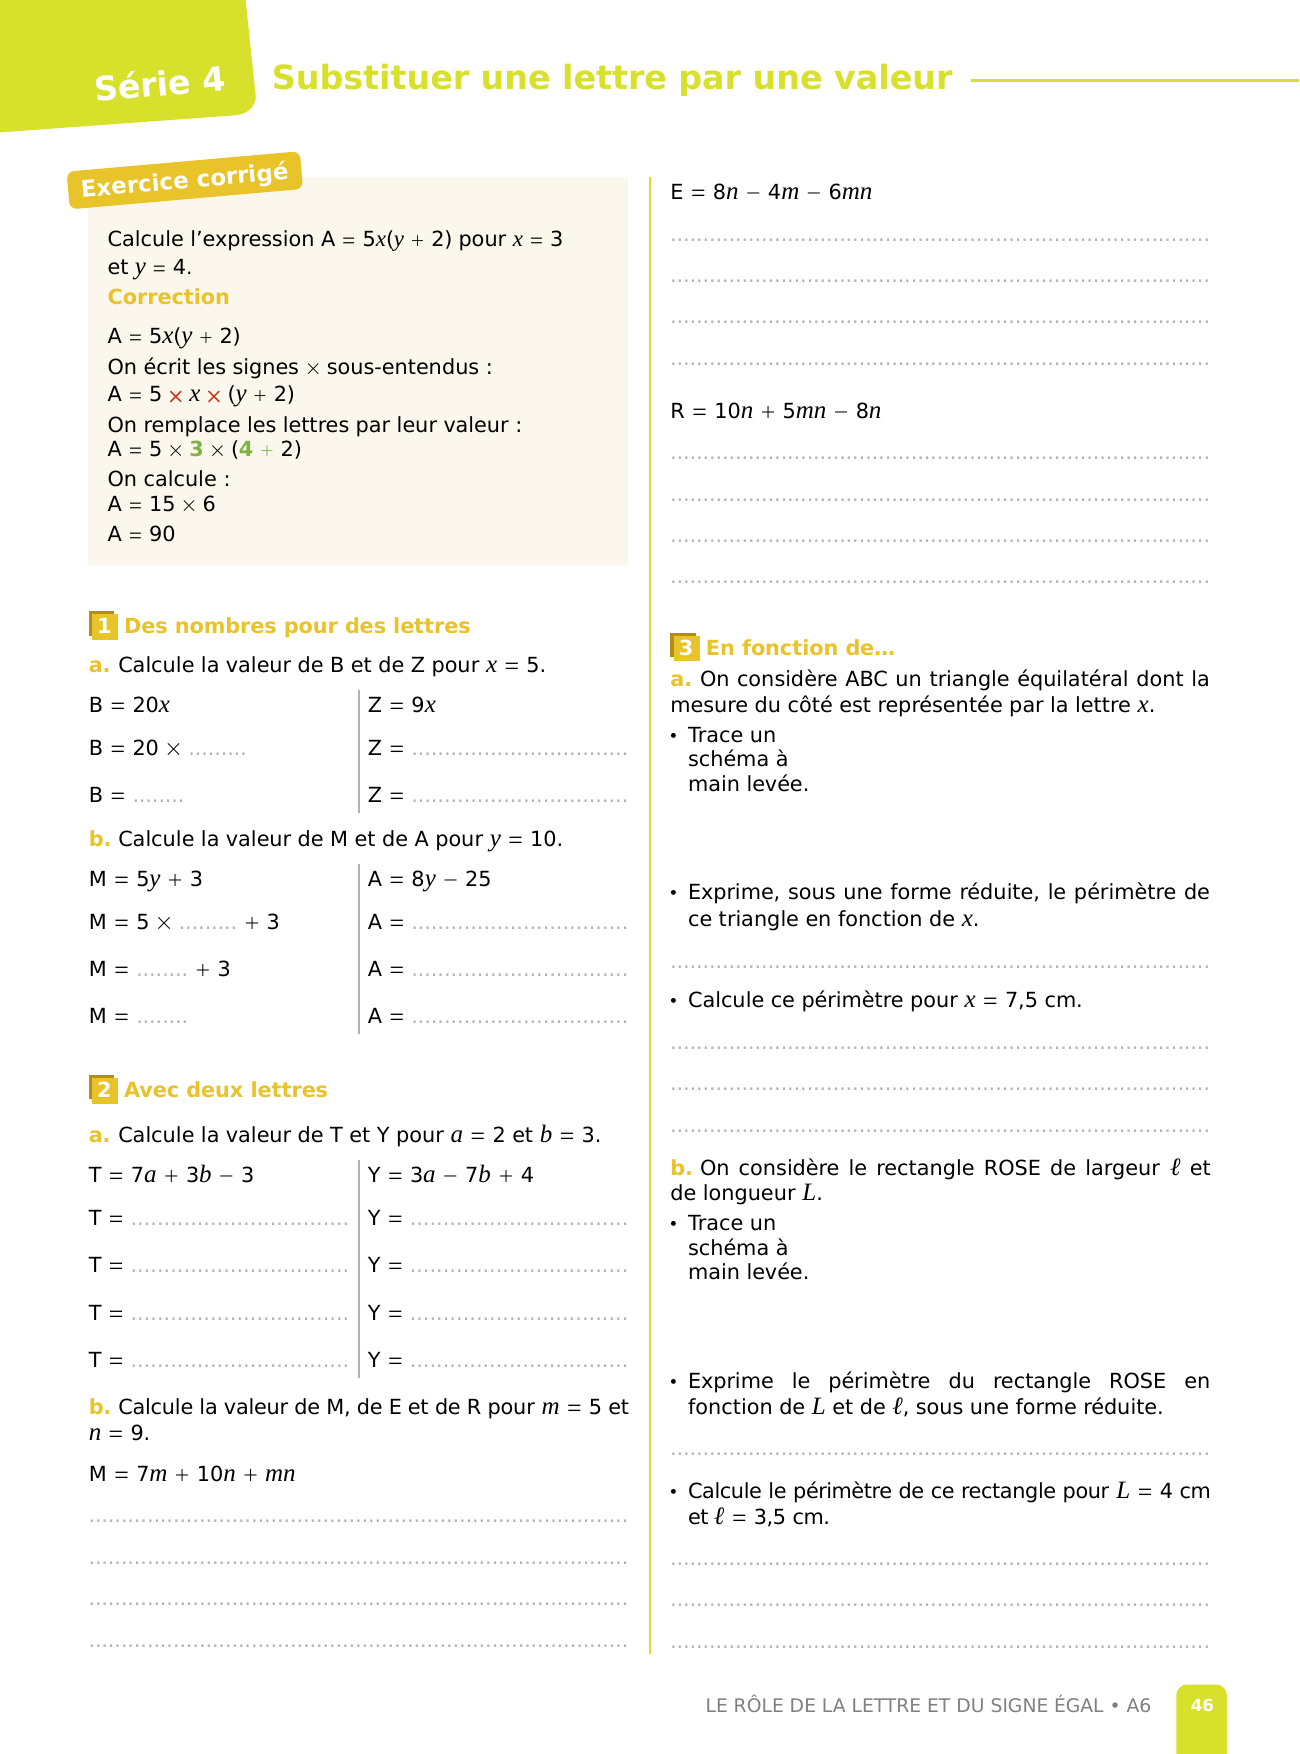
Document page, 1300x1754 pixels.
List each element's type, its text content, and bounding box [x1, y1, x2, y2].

list M = 7m  10n  mn [88, 1445, 629, 1487]
list On considère ABC un triangle équilatéral dont la mesure du côté est représentée par la lettre x. [670, 667, 1211, 717]
text Correction [107, 286, 609, 310]
text On remplace les lettres par leur valeur : A = 5 × 3 × (4  2) [107, 413, 609, 462]
list T = [88, 1235, 350, 1282]
list On considère le rectangle ROSE de largeur ℓ et de longueur L. [670, 1155, 1211, 1206]
list Trace un schéma à main levée. [670, 1212, 834, 1284]
list Y = [368, 1282, 629, 1329]
list Y = [368, 1187, 629, 1235]
list T = [88, 1329, 350, 1377]
text E = 8n − 4m − 6mn [670, 177, 1211, 205]
list A = 8y − 25 [368, 864, 629, 891]
list M = 5 × .........  3 [88, 891, 350, 939]
list T = 7a  3b − 3 [88, 1160, 350, 1187]
text On calcule : A = 15 × 6 [107, 468, 609, 516]
text A = 90 [107, 522, 609, 546]
list Trace un schéma à main levée. [670, 723, 834, 796]
list Exprime, sous une forme réduite, le périmètre de ce triangle en fonction de x. [670, 880, 1211, 932]
list T = [88, 1187, 350, 1235]
list Z = [368, 765, 629, 812]
list Z = 9x [368, 690, 629, 718]
subtitle En fonction de… [696, 633, 1211, 661]
list M = ........ [88, 986, 350, 1033]
subtitle Avec deux lettres [88, 1074, 629, 1103]
list R = 10n  5mn − 8n [670, 382, 1211, 423]
list A = [368, 939, 629, 986]
list Calcule ce périmètre pour x = 7,5 cm. [670, 985, 1211, 1013]
list M = ........  3 [88, 939, 350, 986]
list T = [88, 1282, 350, 1329]
list B = 20x [88, 690, 350, 718]
list B = 20 × ......... [88, 718, 350, 765]
list Y = [368, 1329, 629, 1377]
list Calcule la valeur de T et Y pour a = 2 et b = 3. [88, 1120, 629, 1148]
subtitle Des nombres pour des lettres [114, 611, 629, 639]
list M = 5y  3 [88, 864, 350, 891]
text Calcule l’expression A = 5x(y  2) pour x = 3 et y = 4. [107, 226, 609, 279]
text On écrit les signes × sous-entendus : A = 5 × x × (y  2) [107, 355, 609, 407]
list Calcule la valeur de M et de A pour y = 10. [88, 824, 629, 852]
text A = 5x(y  2) [107, 322, 609, 349]
list Y = 3a − 7b  4 [368, 1160, 629, 1187]
list Z = [368, 718, 629, 765]
list A = [368, 986, 629, 1033]
list B = ........ [88, 765, 350, 812]
list Calcule la valeur de B et de Z pour x = 5. [88, 651, 629, 678]
list Calcule la valeur de M, de E et de R pour m = 5 et n = 9. [88, 1394, 629, 1445]
list Exprime le périmètre du rectangle ROSE en fonction de L et de ℓ, sous une forme réduite. [670, 1368, 1211, 1419]
list Calcule le périmètre de ce rectangle pour L = 4 cm et ℓ = 3,5 cm. [670, 1478, 1211, 1529]
list Y = [368, 1235, 629, 1282]
list A = [368, 891, 629, 939]
